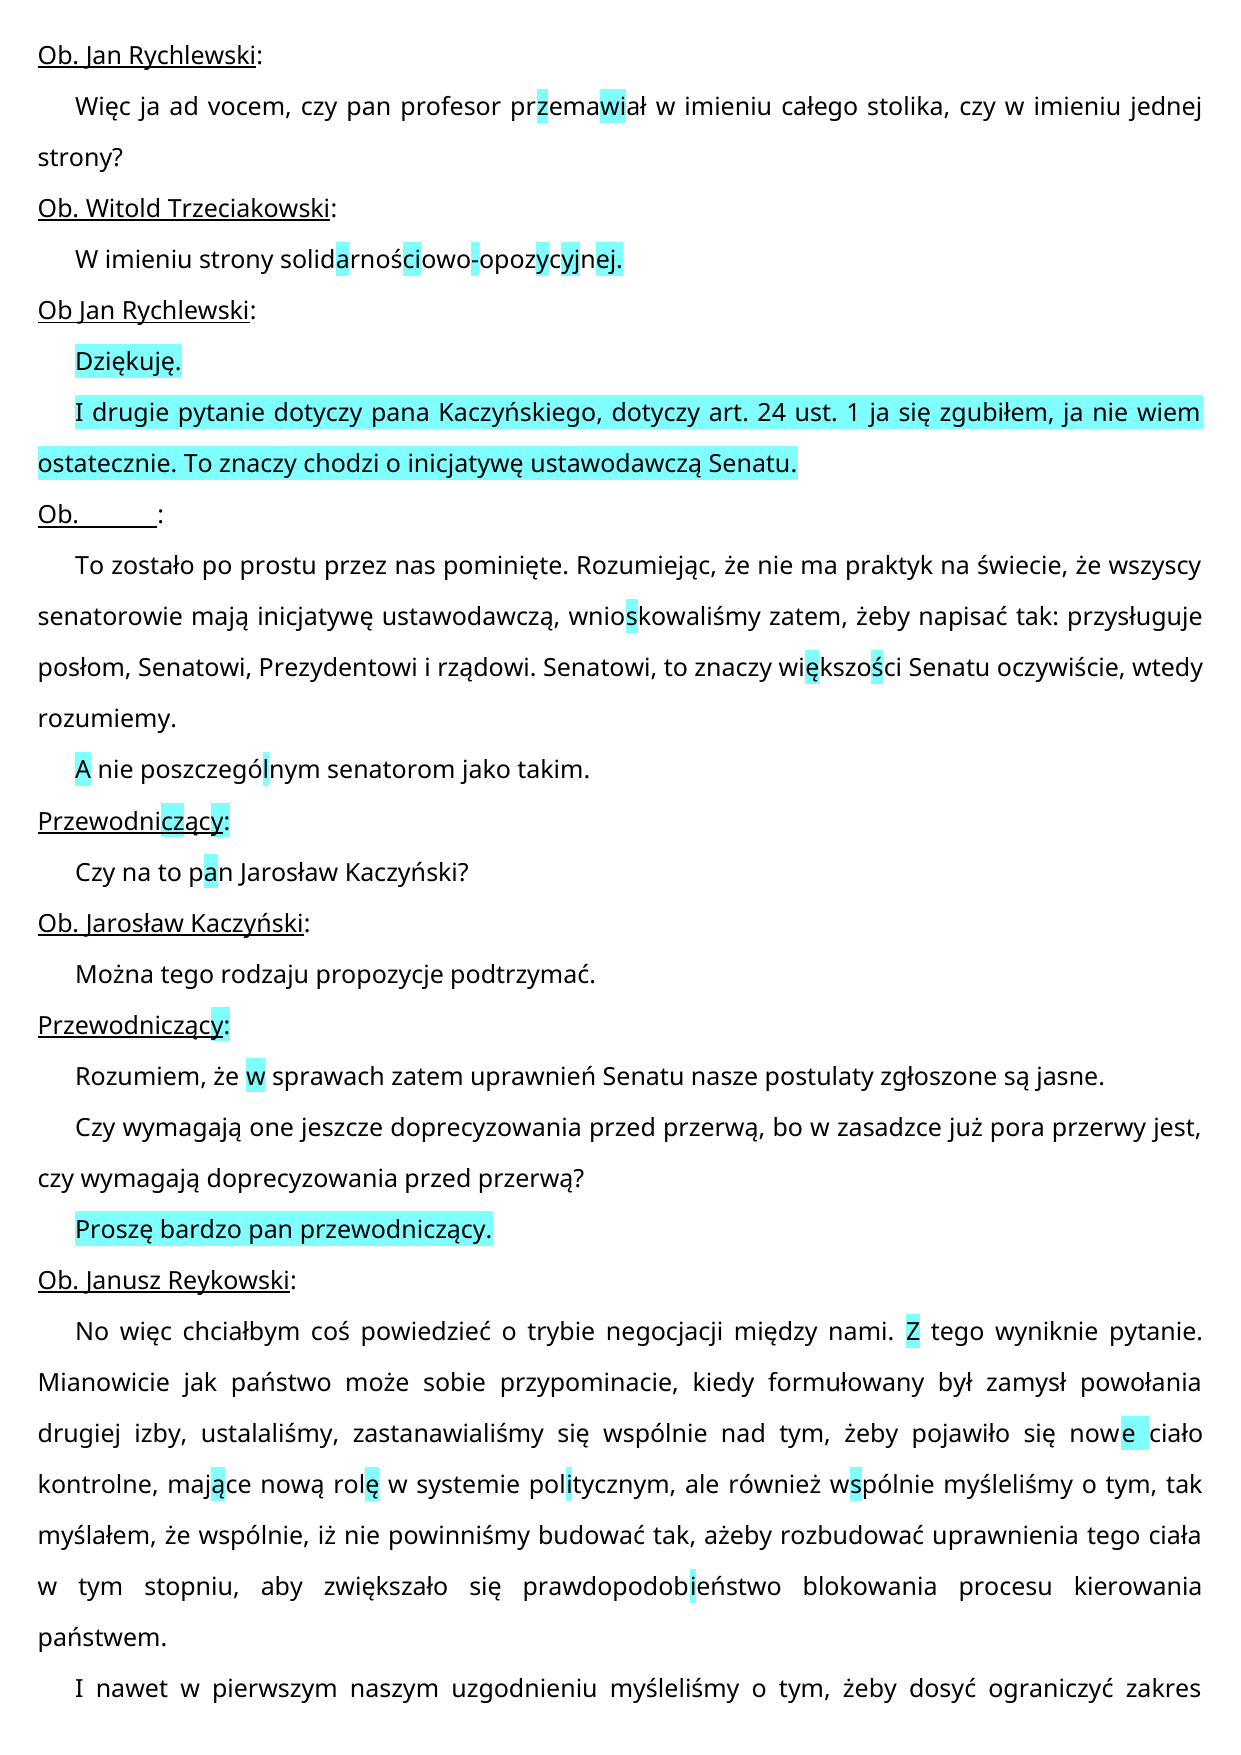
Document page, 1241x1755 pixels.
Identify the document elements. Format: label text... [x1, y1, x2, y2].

text Można tego rodzaju propozycje podtrzymać. [37, 956, 1203, 990]
text Ob. Janusz Reykowski: [37, 1262, 1203, 1297]
text Więc ja ad vocem, czy pan profesor przemawiał w imieniu całego stolika, czy w imieniu jednej strony? [37, 88, 1203, 174]
text Przewodniczący: [37, 803, 1203, 837]
text Ob. Jan Rychlewski: [37, 37, 1203, 72]
text I nawet w pierwszym naszym uzgodnieniu myśleliśmy o tym, żeby dosyć ograniczyć zakres [37, 1671, 1203, 1705]
text Ob. : [37, 497, 1203, 531]
text A nie poszczególnym senatorom jako takim. [37, 752, 1203, 786]
text Proszę bardzo pan przewodniczący. [37, 1211, 1203, 1246]
text Dziękuję. [37, 344, 1203, 378]
text W imieniu strony solidarnościowo-opozycyjnej. [37, 242, 1203, 276]
text No więc chciałbym coś powiedzieć o trybie negocjacji między nami. Z tego wyniknie pytanie. Mianowicie jak państwo może sobie przypominacie, kiedy formułowany był zamysł powołania drugiej izby, ustalaliśmy, zastanawialiśmy się wspólnie nad tym, żeby pojawiło się nowe ciało kontrolne, mające nową rolę w systemie politycznym, ale również wspólnie myśleliśmy o tym, tak myślałem, że wspólnie, iż nie powinniśmy budować tak, ażeby rozbudować uprawnienia tego ciała w tym stopniu, aby zwiększało się prawdopodobieństwo blokowania procesu kierowania państwem. [37, 1313, 1203, 1654]
text Przewodniczący: [37, 1007, 1203, 1041]
text Czy na to pan Jarosław Kaczyński? [37, 854, 1203, 888]
text Ob. Witold Trzeciakowski: [37, 191, 1203, 225]
text Ob. Jarosław Kaczyński: [37, 905, 1203, 939]
text Rozumiem, że w sprawach zatem uprawnień Senatu nasze postulaty zgłoszone są jasne. [37, 1058, 1203, 1092]
text To zostało po prostu przez nas pominięte. Rozumiejąc, że nie ma praktyk na świecie, że wszyscy senatorowie mają inicjatywę ustawodawczą, wnioskowaliśmy zatem, żeby napisać tak: przysługuje posłom, Senatowi, Prezydentowi i rządowi. Senatowi, to znaczy większości Senatu oczywiście, wtedy rozumiemy. [37, 548, 1203, 735]
text I drugie pytanie dotyczy pana Kaczyńskiego, dotyczy art. 24 ust. 1 ja się zgubiłem, ja nie wiem ostatecznie. To znaczy chodzi o inicjatywę ustawodawczą Senatu. [37, 395, 1203, 480]
text Ob Jan Rychlewski: [37, 293, 1203, 327]
text Czy wymagają one jeszcze doprecyzowania przed przerwą, bo w zasadzce już pora przerwy jest, czy wymagają doprecyzowania przed przerwą? [37, 1109, 1203, 1194]
